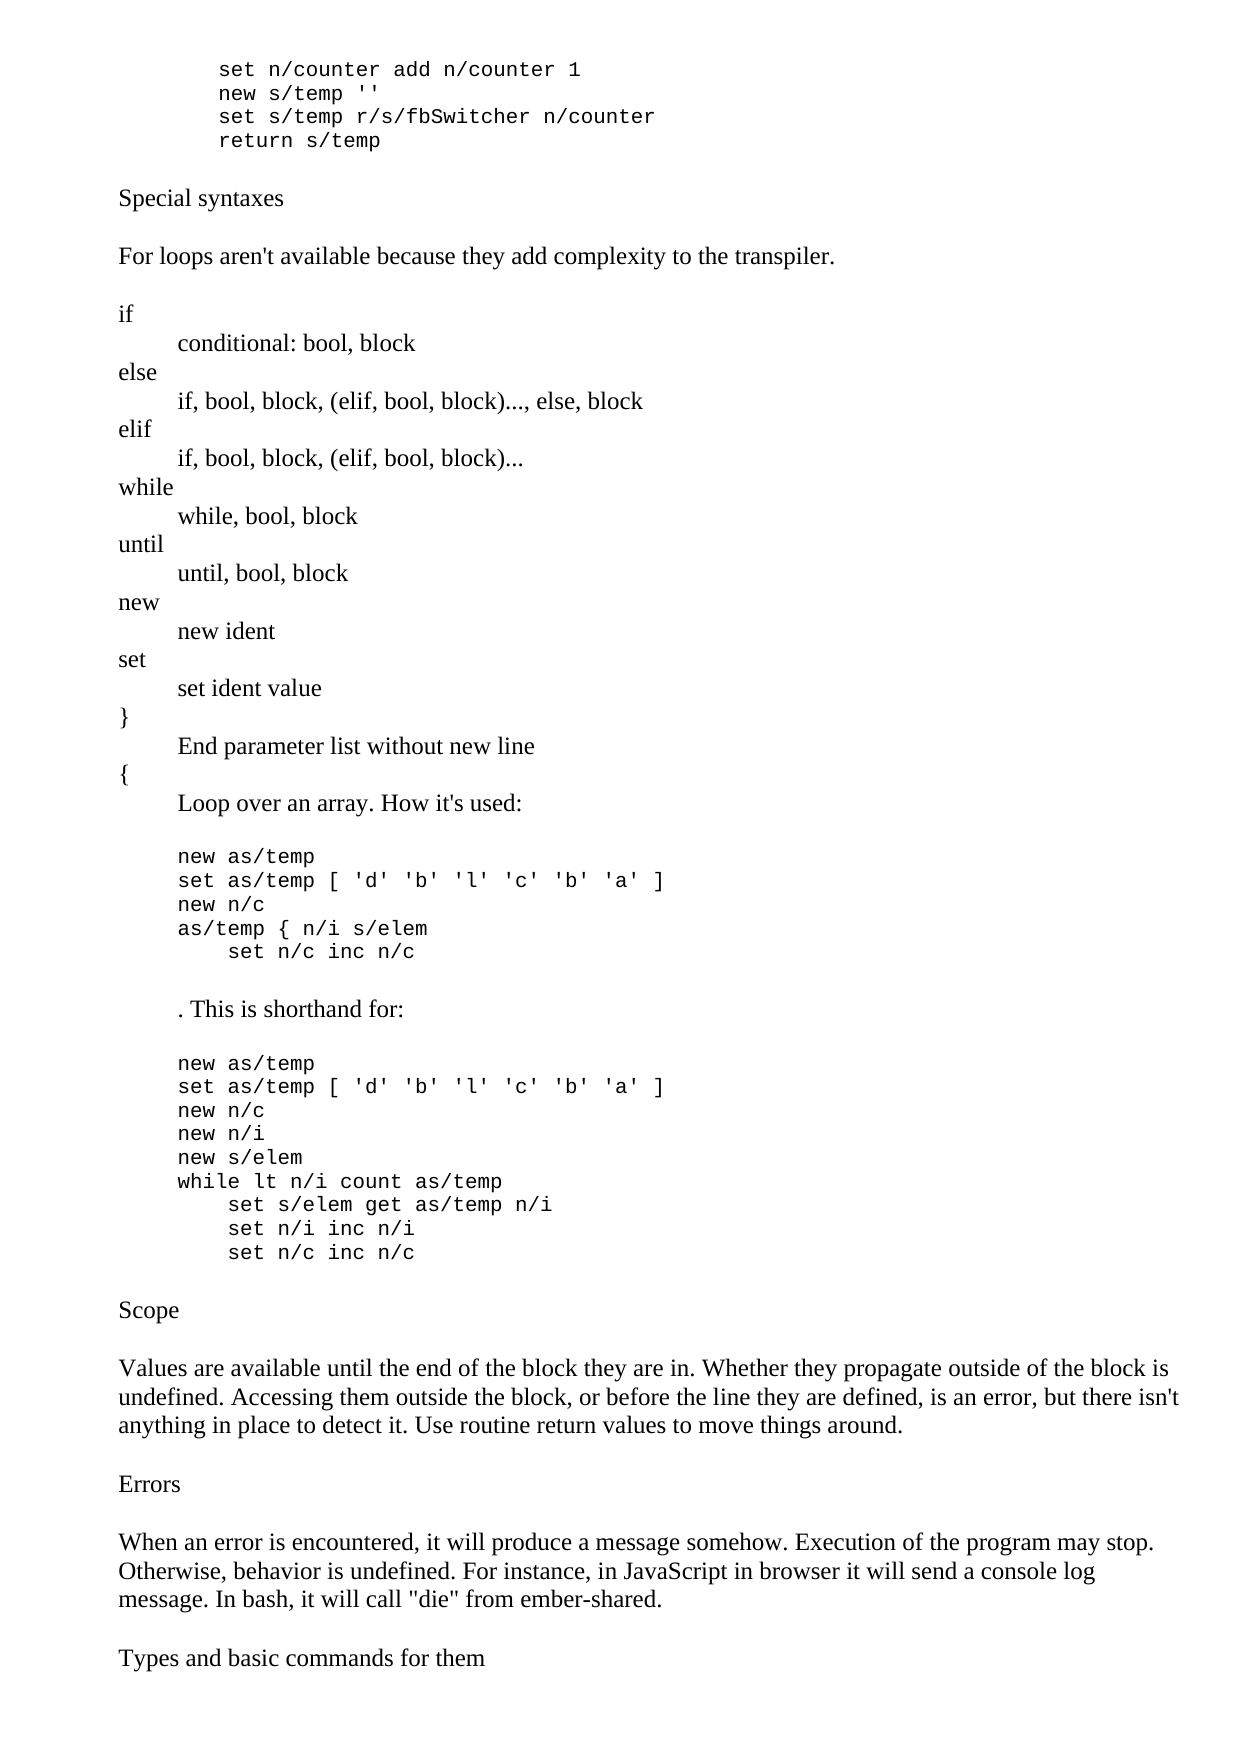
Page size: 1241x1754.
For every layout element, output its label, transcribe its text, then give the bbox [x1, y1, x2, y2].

subtitle set [118, 644, 1181, 673]
list . This is shorthand for: [177, 994, 1181, 1023]
subtitle elif [118, 414, 1181, 443]
text set s/elem get as/temp n/i [177, 1194, 1181, 1218]
list until, bool, block [177, 558, 1181, 587]
text set as/temp [ 'd' 'b' 'l' 'c' 'b' 'a' ] [177, 1076, 1181, 1100]
subtitle else [118, 357, 1181, 386]
text while lt n/i count as/temp [177, 1171, 1181, 1194]
text Types and basic commands for them [118, 1643, 1181, 1671]
list End parameter list without new line [177, 731, 1181, 759]
text set n/counter add n/counter 1 [118, 59, 1181, 83]
text new n/i [177, 1123, 1181, 1147]
subtitle } [118, 702, 1181, 731]
text Scope [118, 1295, 1181, 1323]
list if, bool, block, (elif, bool, block)... [177, 443, 1181, 472]
text For loops aren't available because they add complexity to the transpiler. [118, 241, 1181, 270]
list conditional: bool, block [177, 328, 1181, 357]
list new ident [177, 616, 1181, 644]
list set ident value [177, 673, 1181, 702]
text set n/c inc n/c [177, 941, 1181, 965]
subtitle if [118, 299, 1181, 328]
subtitle while [118, 472, 1181, 501]
text set s/temp r/s/fbSwitcher n/counter [118, 106, 1181, 130]
text Errors [118, 1469, 1181, 1497]
text When an error is encountered, it will produce a message somehow. Execution of the program may stop. Otherwise, behavior is undefined. For instance, in JavaScript in browser it will send a console log message. In bash, it will call "die" from ember-shared. [118, 1527, 1181, 1613]
text Values are available until the end of the block they are in. Whether they propagate outside of the block is undefined. Accessing them outside the block, or before the line they are defined, is an error, but there isn't anything in place to detect it. Use routine return values to move things around. [118, 1353, 1181, 1439]
text new as/temp [177, 1052, 1181, 1076]
text return s/temp [118, 130, 1181, 154]
text set n/c inc n/c [177, 1242, 1181, 1265]
text new s/temp '' [118, 83, 1181, 106]
text new n/c [177, 894, 1181, 917]
text new n/c [177, 1100, 1181, 1123]
subtitle { [118, 759, 1181, 788]
list Loop over an array. How it's used: [177, 788, 1181, 817]
text Special syntaxes [118, 183, 1181, 212]
text set as/temp [ 'd' 'b' 'l' 'c' 'b' 'a' ] [177, 870, 1181, 894]
subtitle until [118, 529, 1181, 558]
text new as/temp [177, 847, 1181, 870]
text set n/i inc n/i [177, 1218, 1181, 1242]
text new s/elem [177, 1147, 1181, 1171]
list if, bool, block, (elif, bool, block)..., else, block [177, 386, 1181, 414]
subtitle new [118, 587, 1181, 616]
text as/temp { n/i s/elem [177, 917, 1181, 941]
list while, bool, block [177, 501, 1181, 529]
